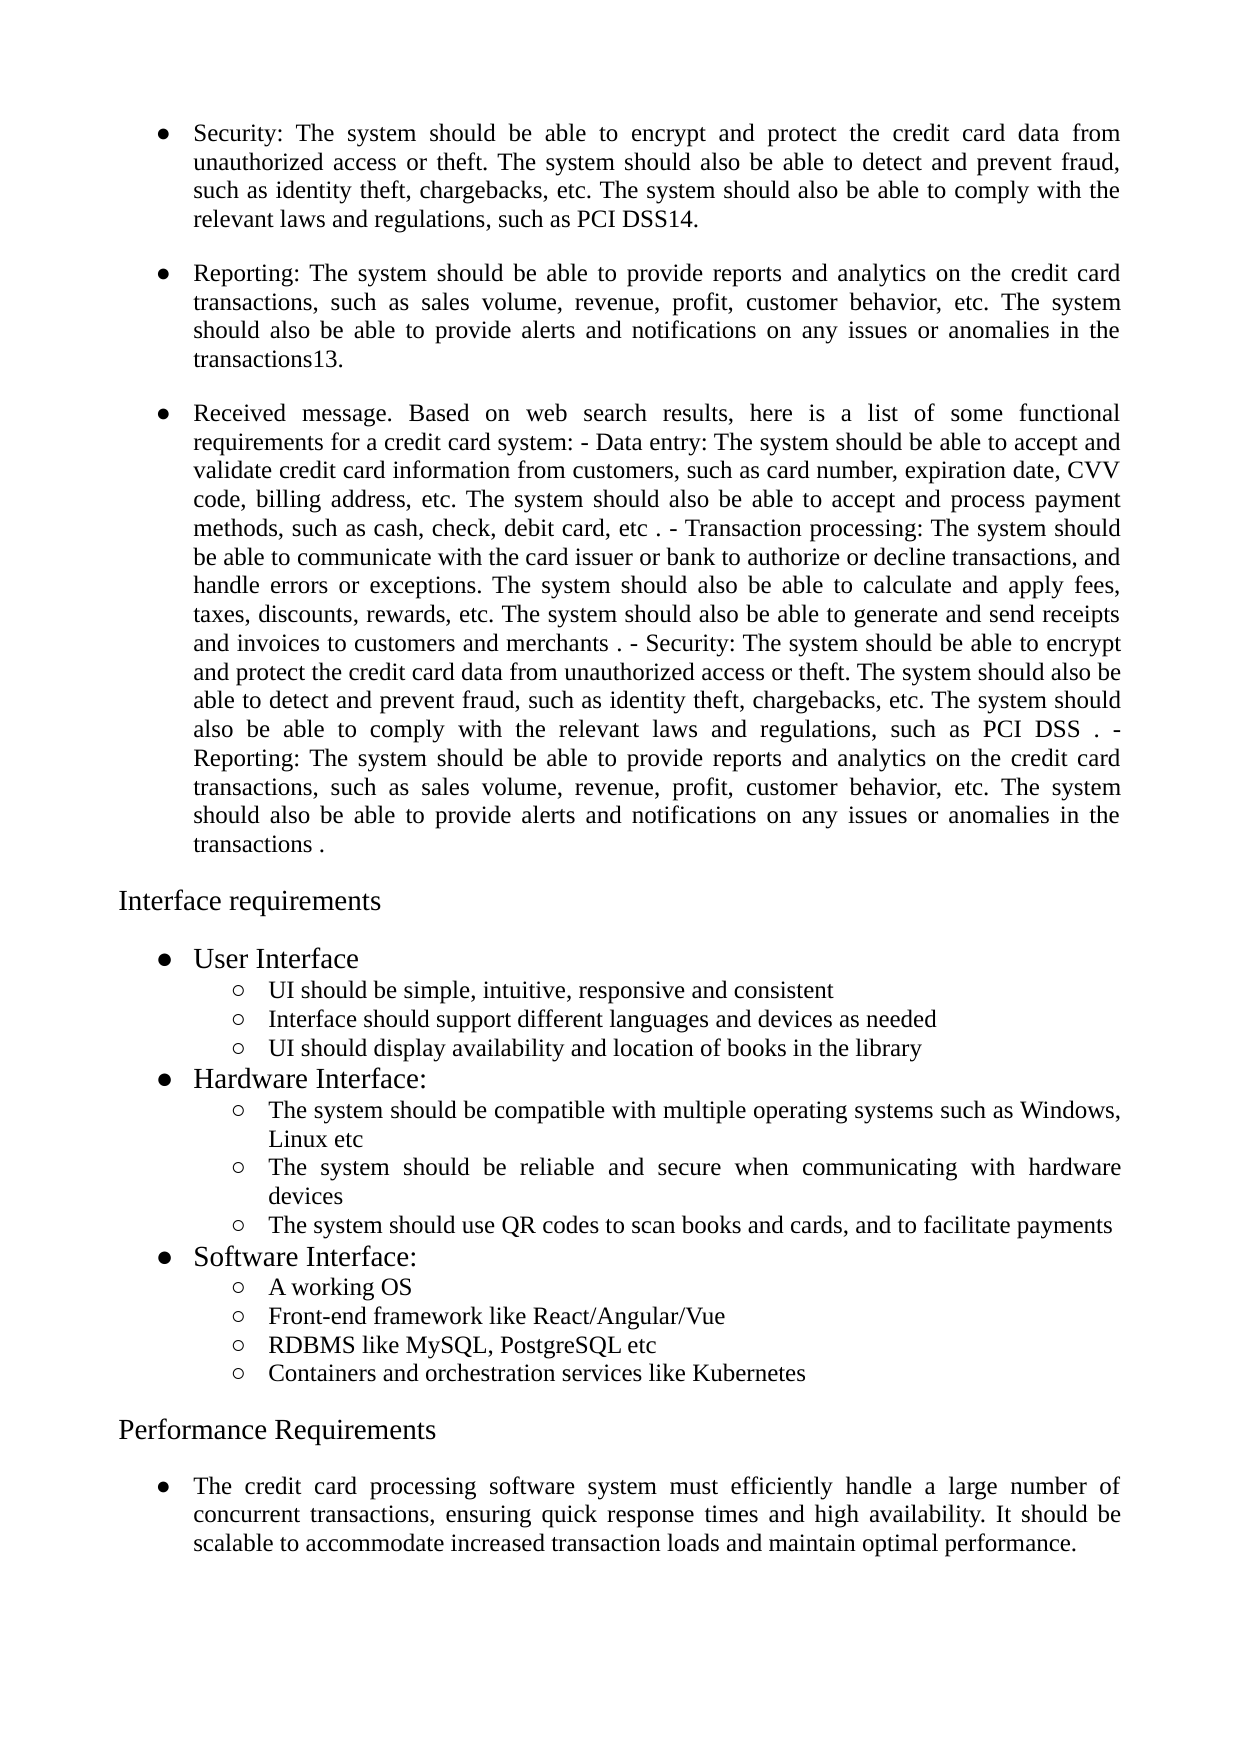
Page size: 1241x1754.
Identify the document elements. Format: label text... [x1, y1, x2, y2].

list Received message. Based on web search results, here is a list of some functional requirements for a credit card system: - Data entry: The system should be able to accept and validate credit card information from customers, such as card number, expiration date, CVV code, billing address, etc. The system should also be able to accept and process payment methods, such as cash, check, debit card, etc . - Transaction processing: The system should be able to communicate with the card issuer or bank to authorize or decline transactions, and handle errors or exceptions. The system should also be able to calculate and apply fees, taxes, discounts, rewards, etc. The system should also be able to generate and send receipts and invoices to customers and merchants . - Security: The system should be able to encrypt and protect the credit card data from unauthorized access or theft. The system should also be able to detect and prevent fraud, such as identity theft, chargebacks, etc. The system should also be able to comply with the relevant laws and regulations, such as PCI DSS . - Reporting: The system should be able to provide reports and analytics on the credit card transactions, such as sales volume, revenue, profit, customer behavior, etc. The system should also be able to provide alerts and notifications on any issues or anomalies in the transactions . [156, 398, 1122, 858]
list Front-end framework like React/Angular/Vue [231, 1301, 1122, 1330]
list The system should use QR codes to scan books and cards, and to facilitate payments [231, 1210, 1122, 1239]
list Reporting: The system should be able to provide reports and analytics on the credit card transactions, such as sales volume, revenue, profit, customer behavior, etc. The system should also be able to provide alerts and notifications on any issues or anomalies in the transactions13. [156, 258, 1122, 373]
list UI should be simple, intuitive, responsive and consistent [231, 975, 1122, 1004]
list Security: The system should be able to encrypt and protect the credit card data from unauthorized access or theft. The system should also be able to detect and prevent fraud, such as identity theft, chargebacks, etc. The system should also be able to comply with the relevant laws and regulations, such as PCI DSS14. [156, 118, 1122, 233]
list A working OS [231, 1272, 1122, 1301]
list Interface should support different languages and devices as needed [231, 1004, 1122, 1033]
list The system should be reliable and secure when communicating with hardware devices [231, 1152, 1122, 1210]
list RDBMS like MySQL, PostgreSQL etc [231, 1330, 1122, 1358]
text Performance Requirements [118, 1412, 1122, 1446]
list The credit card processing software system must efficiently handle a large number of concurrent transactions, ensuring quick response times and high availability. It should be scalable to accommodate increased transaction loads and maintain optimal performance. [156, 1471, 1122, 1557]
list Hardware Interface: [156, 1061, 1122, 1095]
list The system should be compatible with multiple operating systems such as Windows, Linux etc [231, 1095, 1122, 1152]
list UI should display availability and location of books in the library [231, 1033, 1122, 1061]
list Software Interface: [156, 1239, 1122, 1272]
text Interface requirements [118, 883, 1122, 917]
list Containers and orchestration services like Kubernetes [231, 1358, 1122, 1387]
list User Interface [156, 942, 1122, 975]
